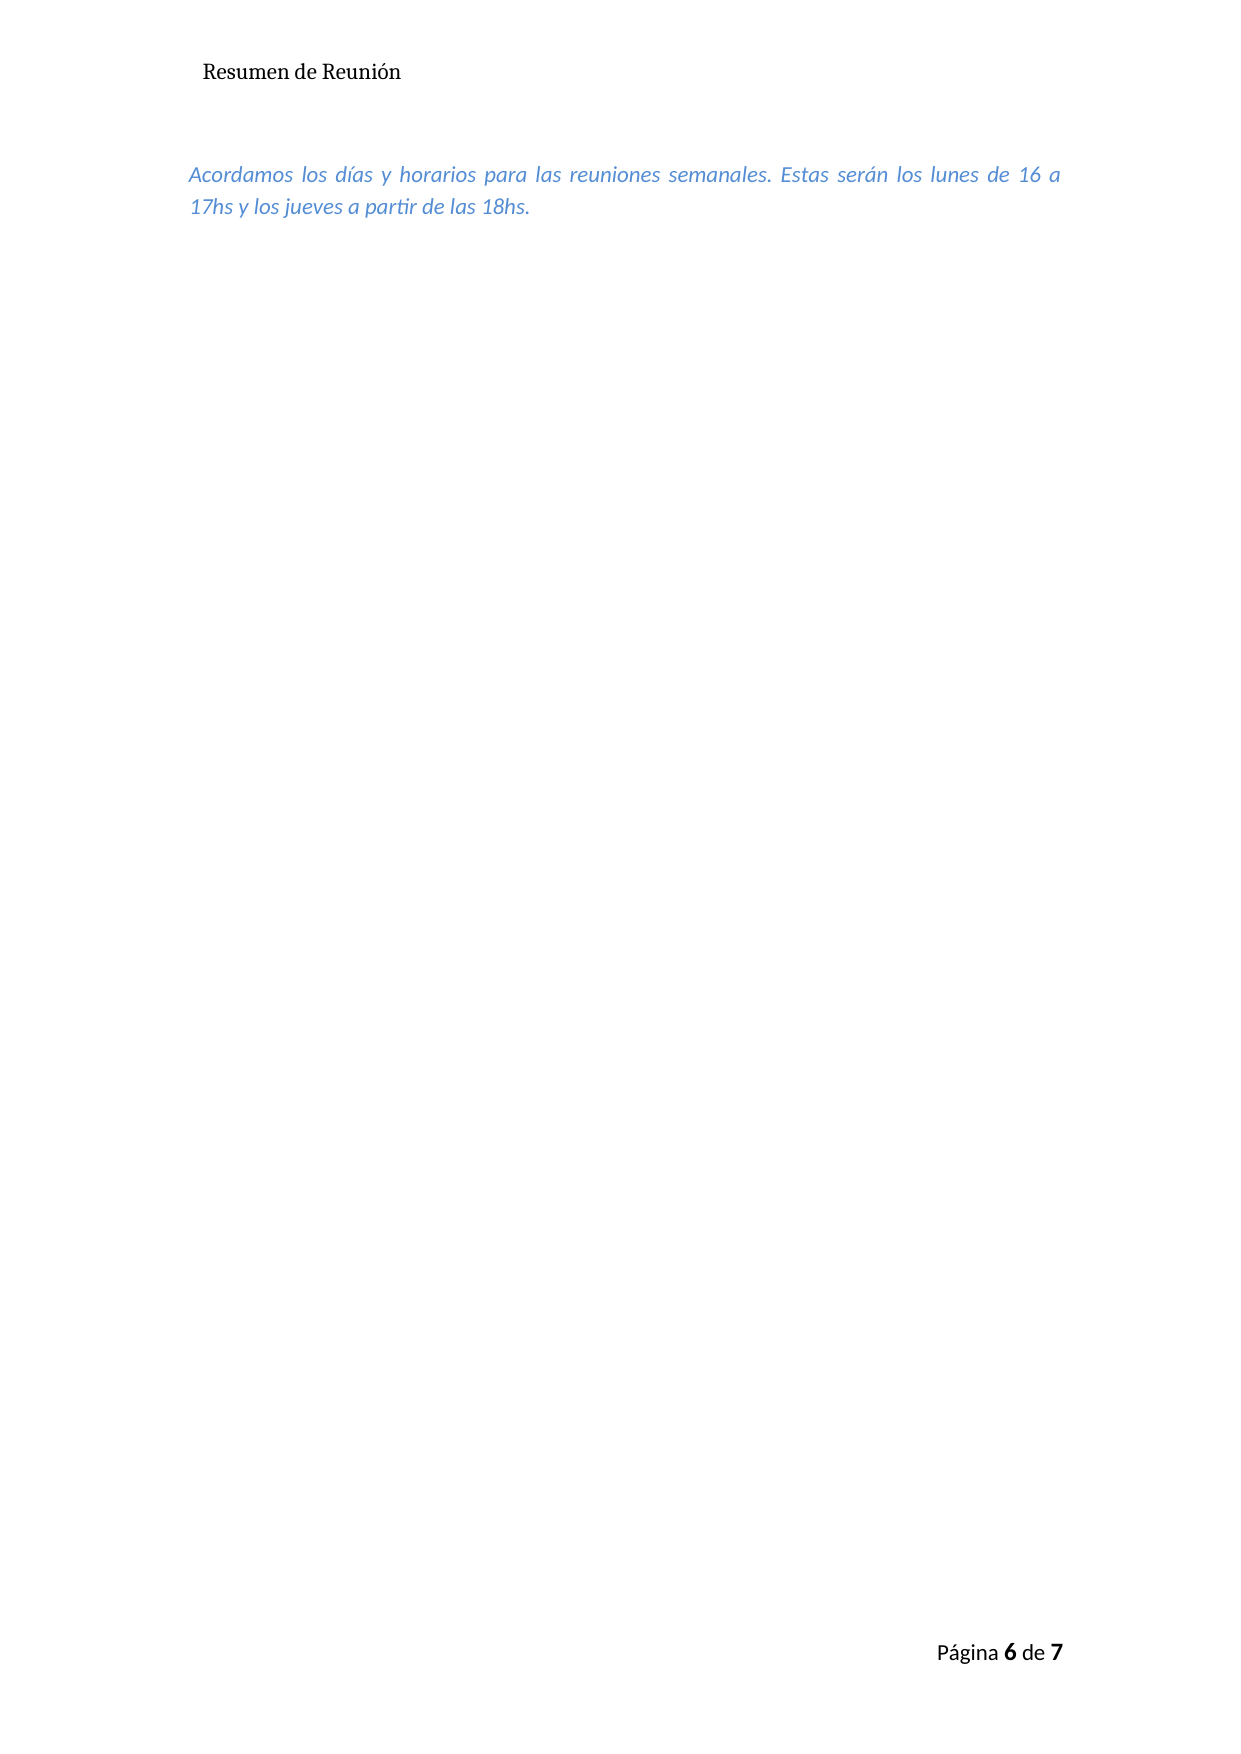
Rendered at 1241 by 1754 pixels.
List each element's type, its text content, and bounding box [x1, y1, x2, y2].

text Acordamos los días y horarios para las reuniones semanales. Estas serán los lunes de 16 a 17hs y los jueves a partir de las 18hs. [188, 160, 1063, 220]
